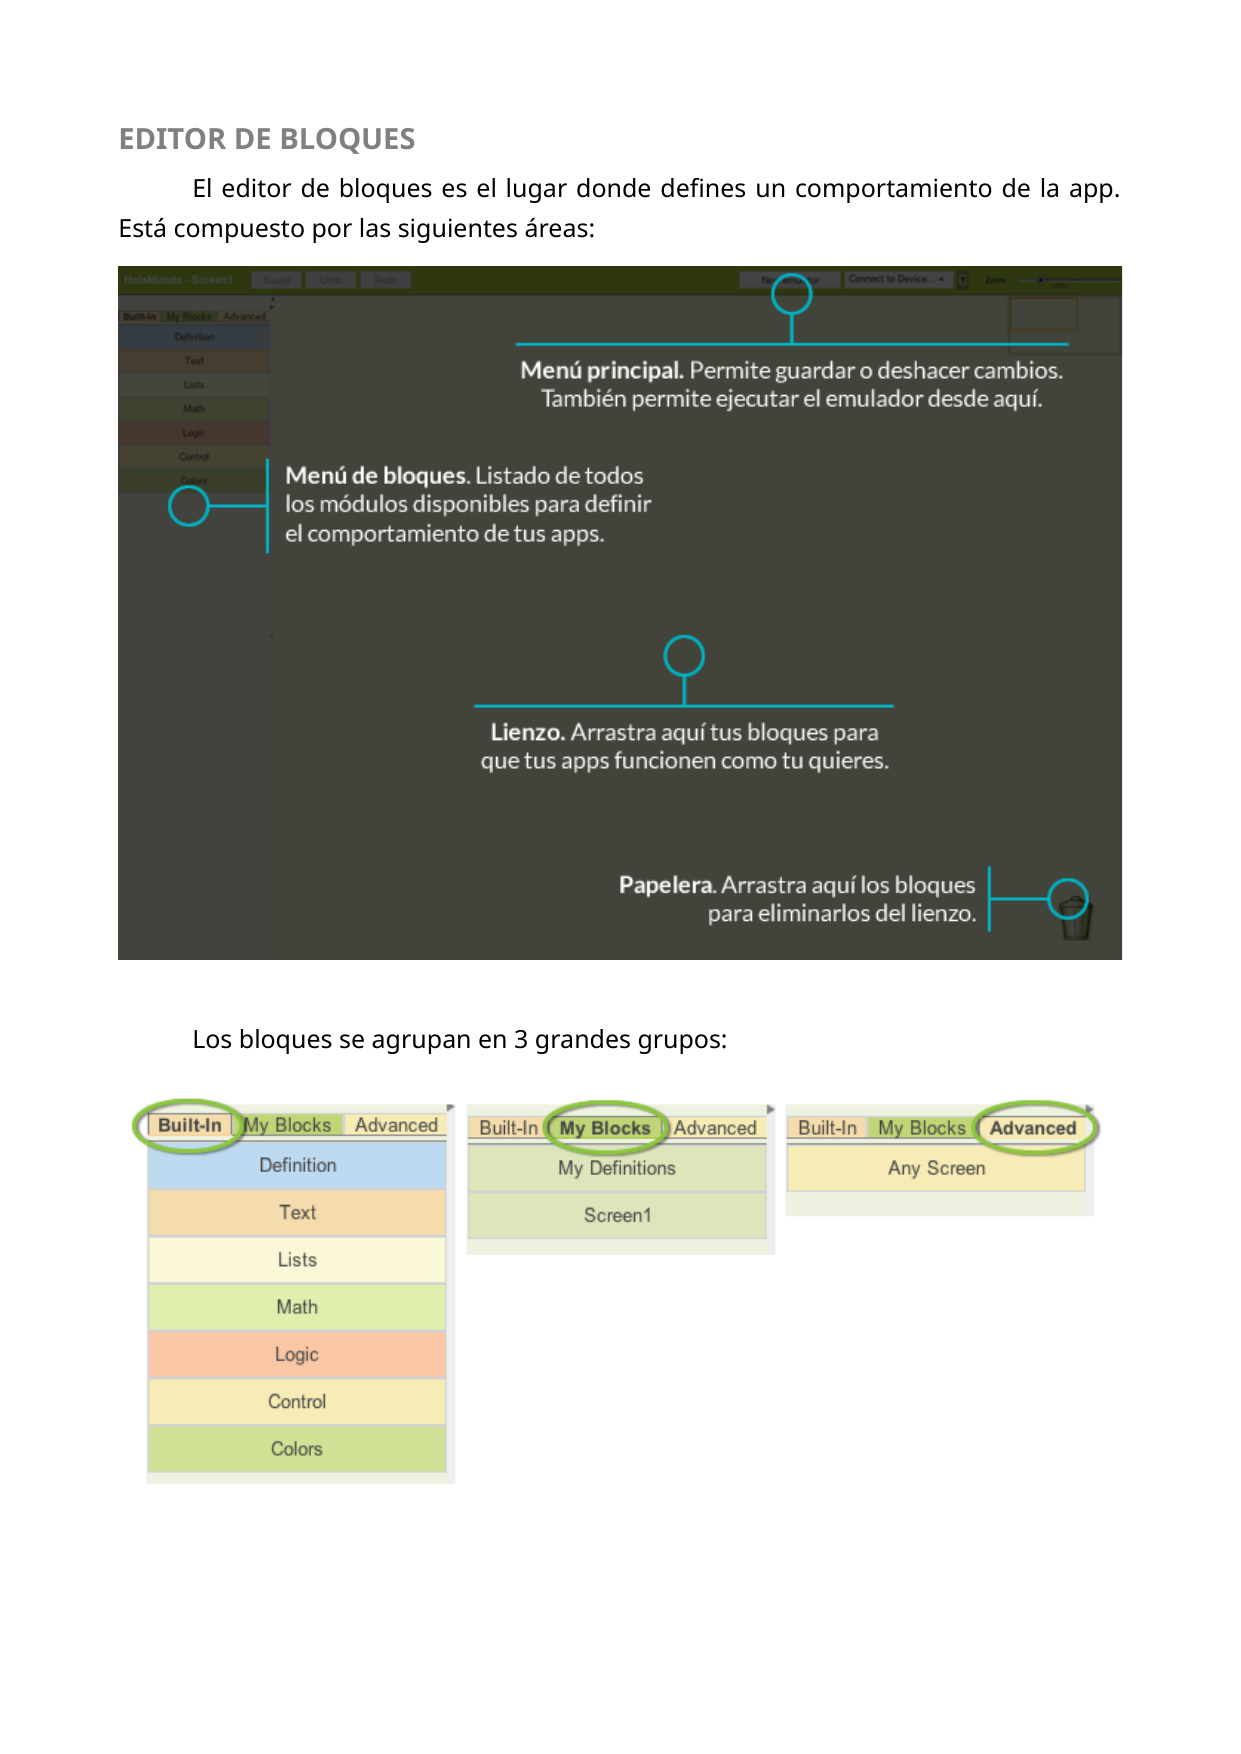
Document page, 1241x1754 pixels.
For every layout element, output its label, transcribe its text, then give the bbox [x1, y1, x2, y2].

subtitle EDITOR DE BLOQUES [118, 118, 1122, 158]
text El editor de bloques es el lugar donde defines un comportamiento de la app. Está compuesto por las siguientes áreas: [118, 170, 1122, 245]
picture [118, 266, 1123, 960]
text Los bloques se agrupan en 3 grandes grupos: [118, 1022, 1122, 1056]
picture [118, 1077, 1123, 1513]
